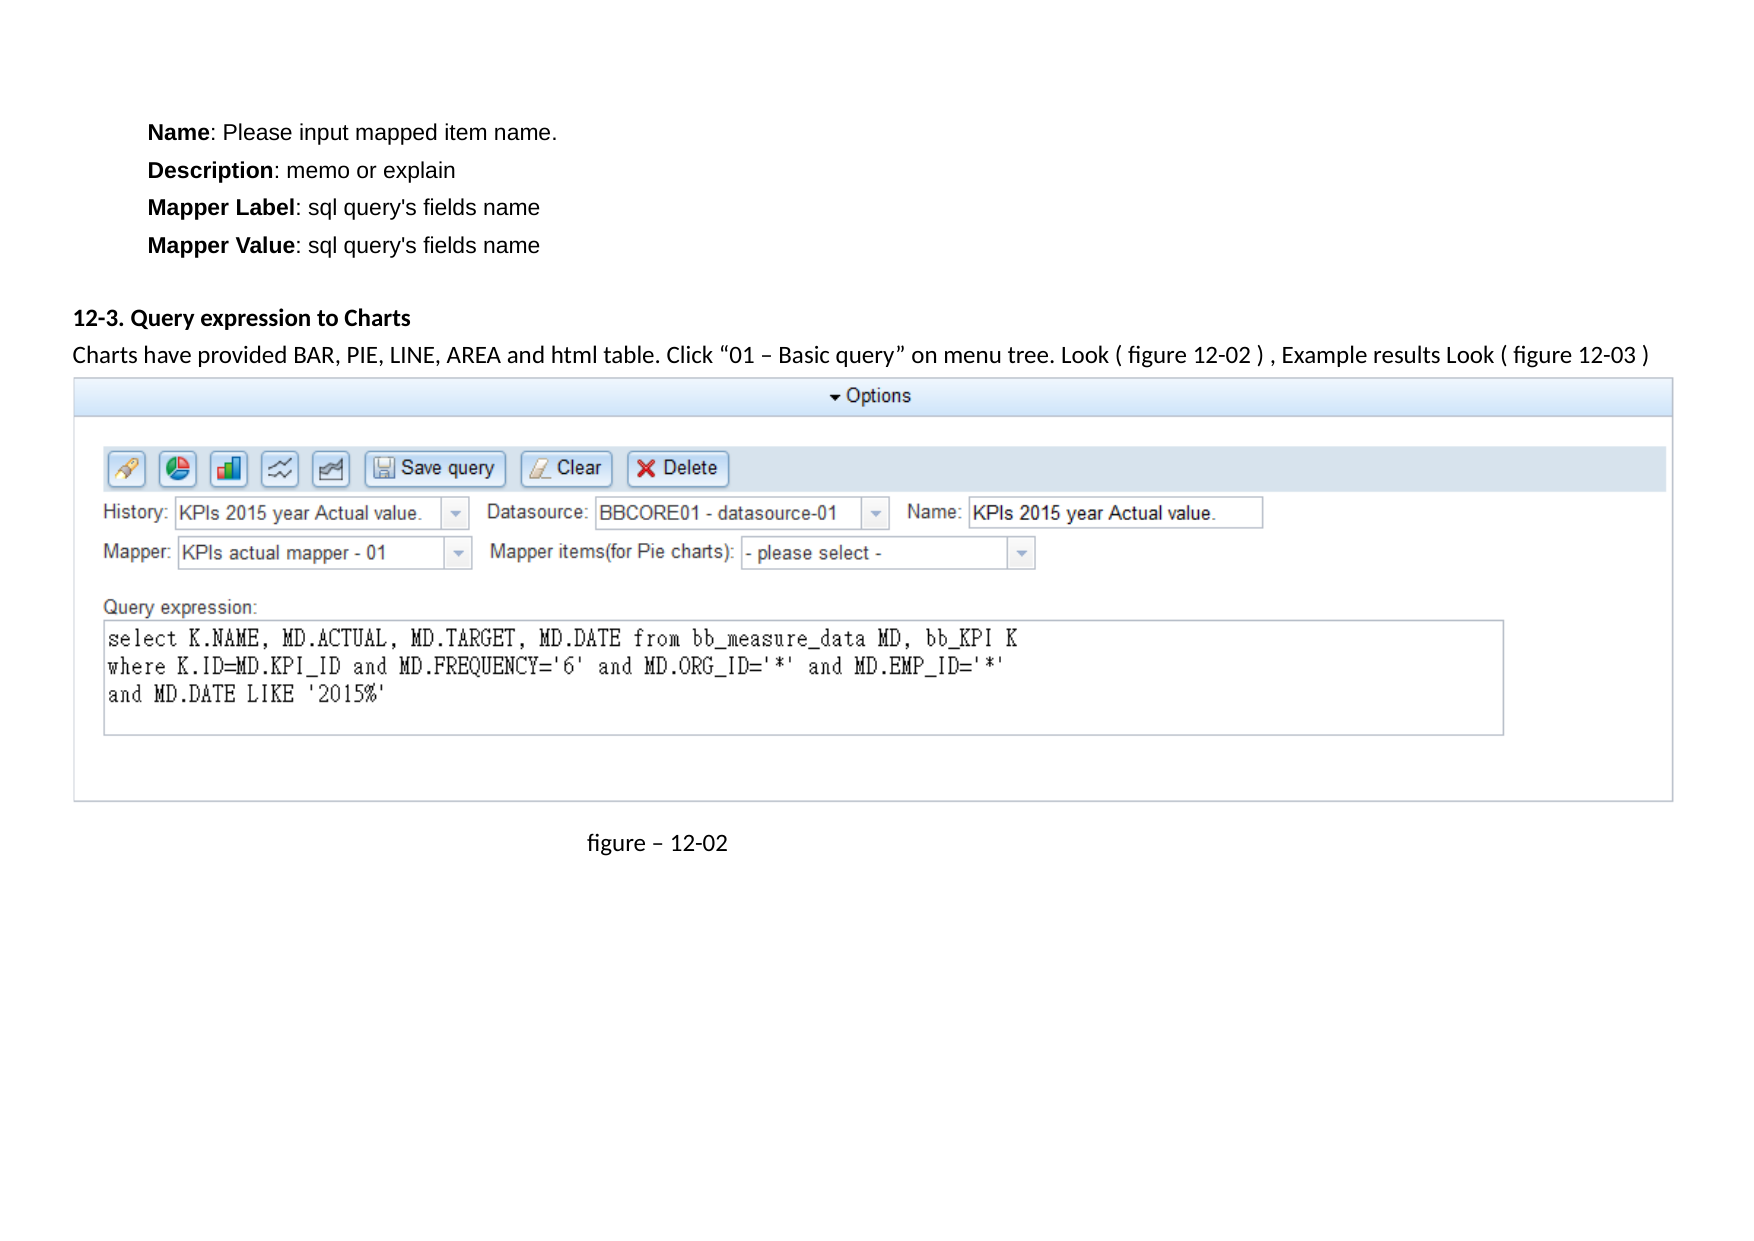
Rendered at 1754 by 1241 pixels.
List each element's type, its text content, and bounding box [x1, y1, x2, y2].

text Description: memo or explain [72, 151, 1679, 189]
text Charts have provided BAR, PIE, LINE, AREA and html table. Click “01 – Basic query” on menu tree. Look ( figure 12-02 ) , Example results Look ( figure 12-03 ) [72, 339, 1679, 376]
text figure – 12-02 [72, 376, 1679, 864]
text 12-3. Query expression to Charts [72, 301, 1679, 339]
text Name: Please input mapped item name. [72, 114, 1679, 151]
text Mapper Label: sql query's fields name [72, 189, 1679, 226]
text Mapper Value: sql query's fields name [72, 226, 1679, 264]
